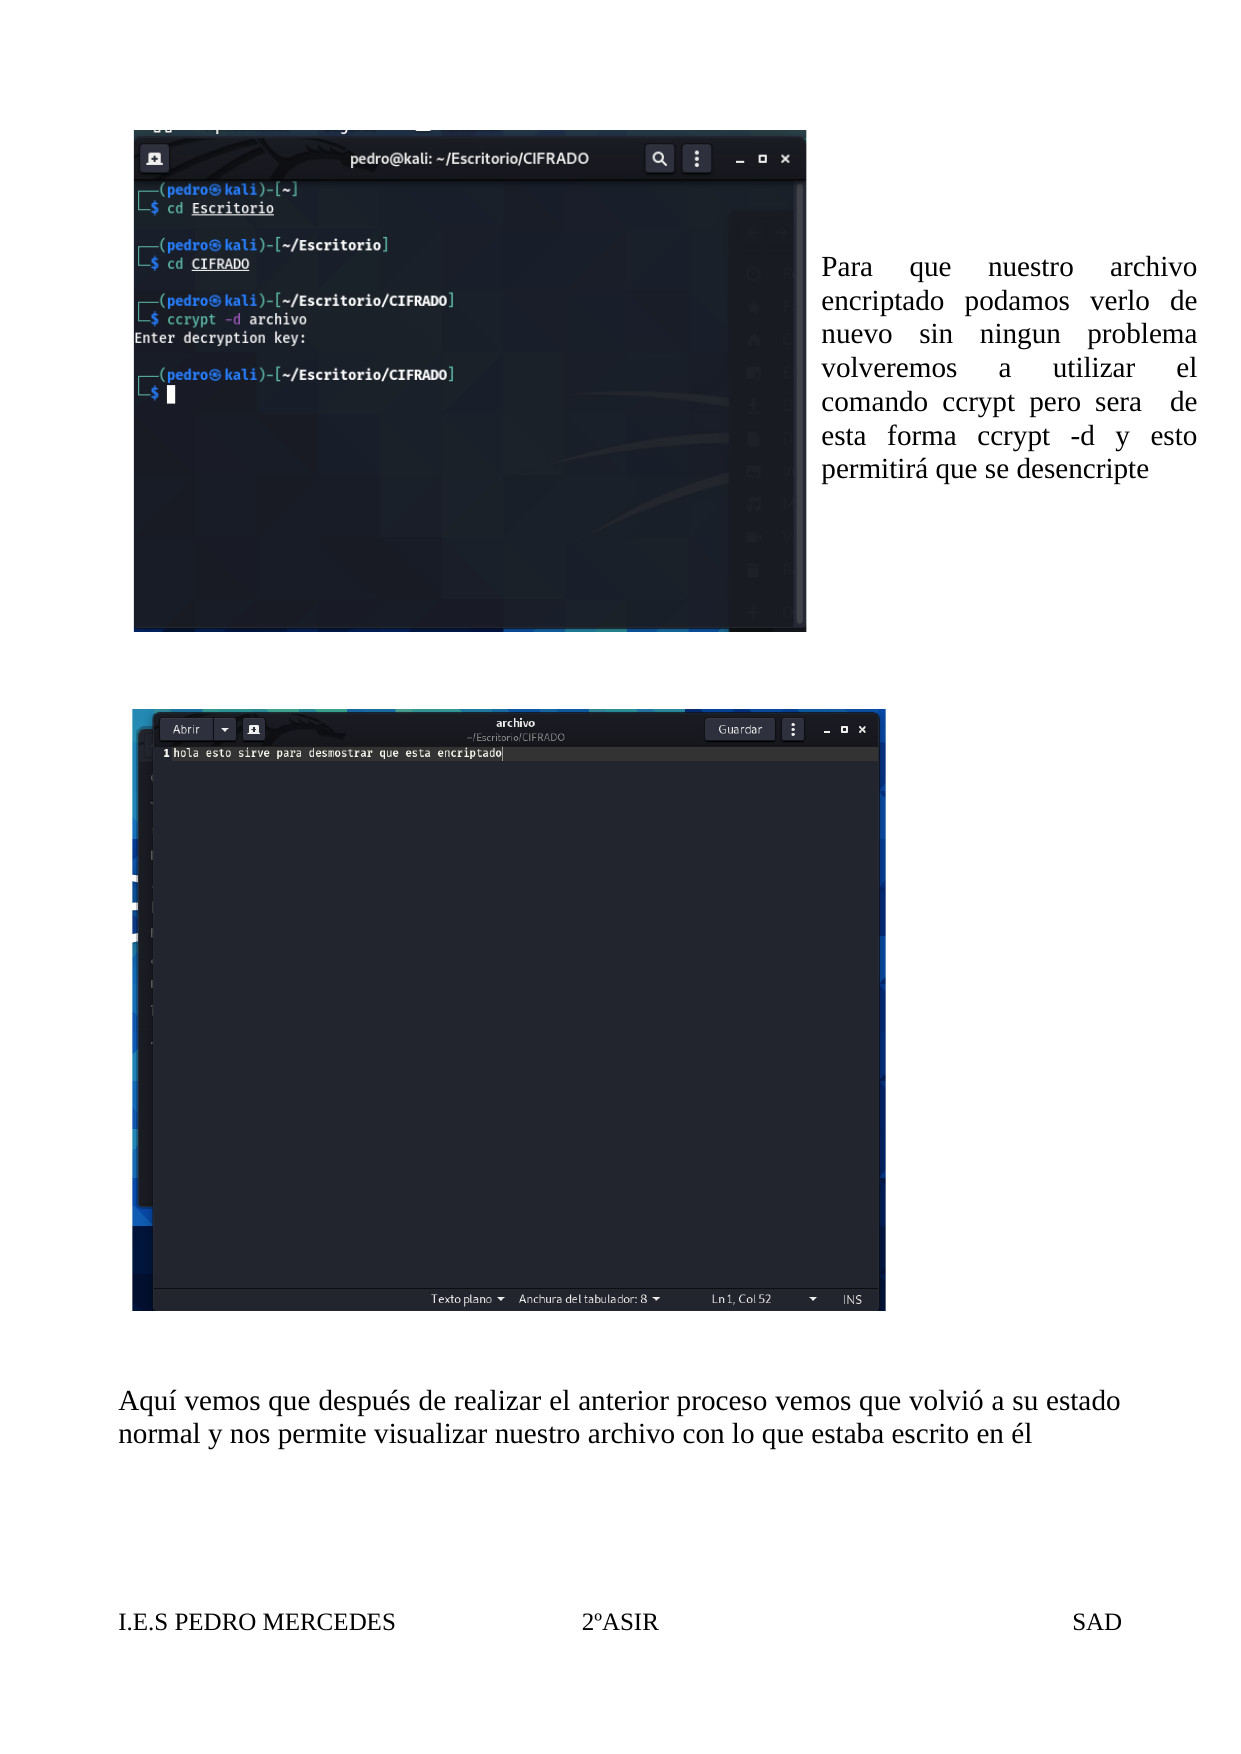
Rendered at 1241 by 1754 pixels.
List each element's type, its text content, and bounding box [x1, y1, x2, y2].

picture [133, 130, 807, 632]
picture [132, 709, 886, 1311]
text Aquí vemos que después de realizar el anterior proceso vemos que volvió a su estado normal y nos permite visualizar nuestro archivo con lo que estaba escrito en él [118, 1383, 1122, 1450]
